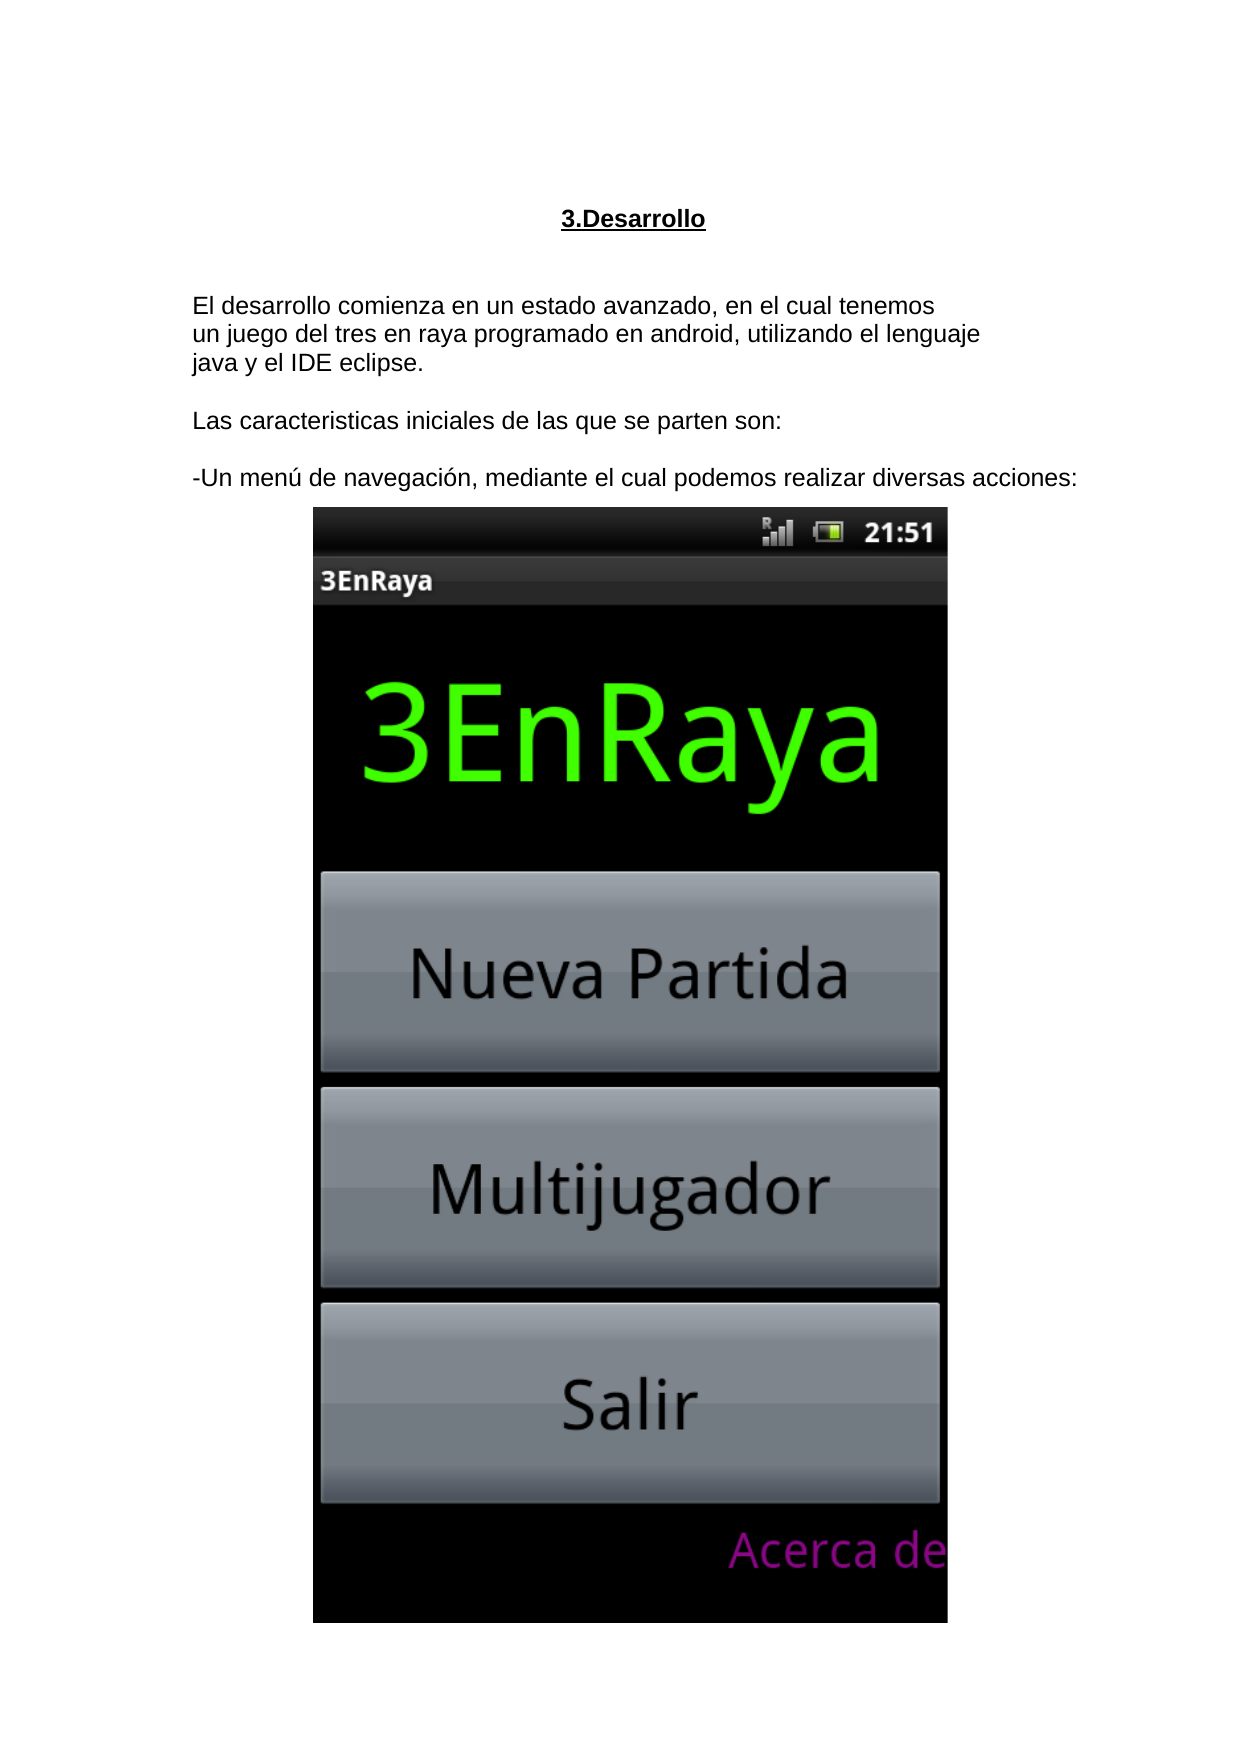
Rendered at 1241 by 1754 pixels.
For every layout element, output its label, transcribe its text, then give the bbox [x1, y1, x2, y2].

text java y el IDE eclipse. [118, 348, 1122, 377]
text 3.Desarrollo [118, 204, 1122, 233]
text un juego del tres en raya programado en android, utilizando el lenguaje [118, 319, 1122, 348]
text El desarrollo comienza en un estado avanzado, en el cual tenemos [118, 291, 1122, 319]
text -Un menú de navegación, mediante el cual podemos realizar diversas acciones: [118, 463, 1122, 492]
picture [313, 507, 948, 1623]
text Las caracteristicas iniciales de las que se parten son: [118, 406, 1122, 434]
